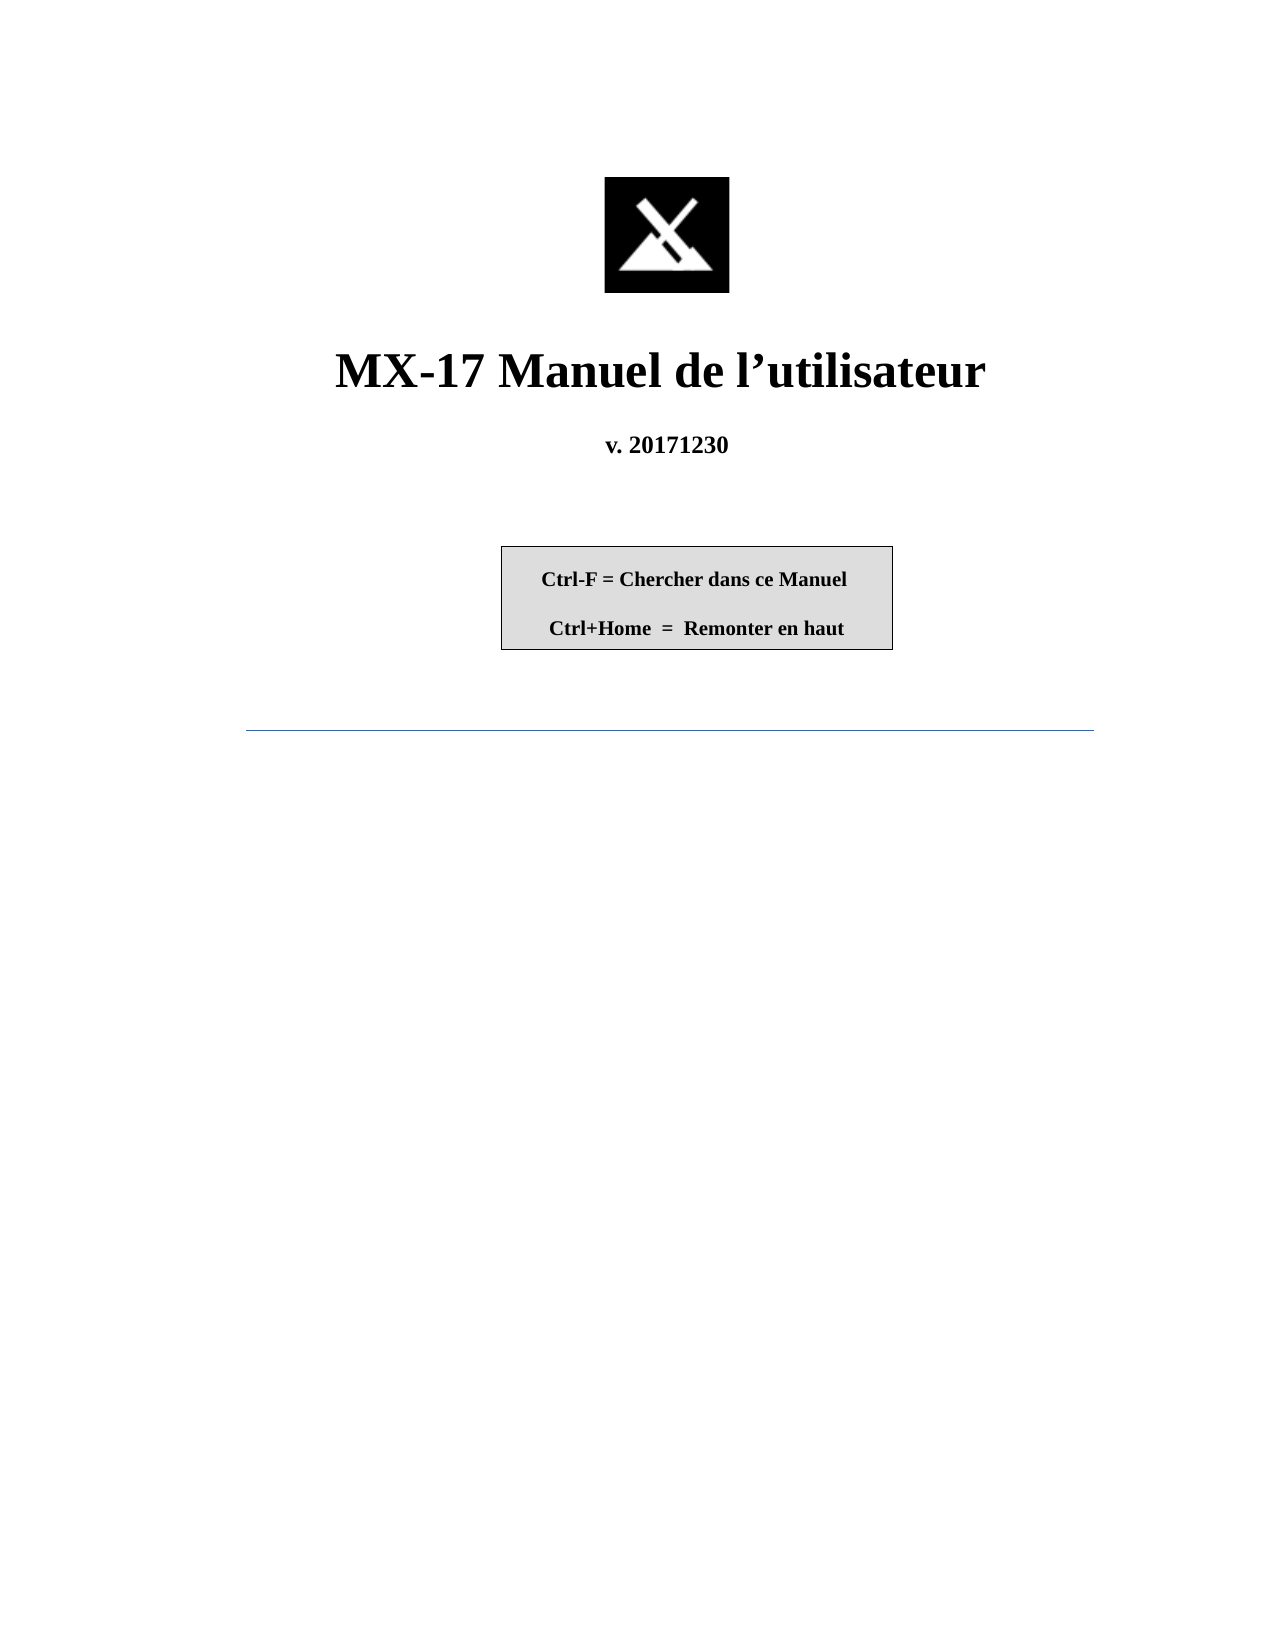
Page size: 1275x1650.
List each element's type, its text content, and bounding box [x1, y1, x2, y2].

text v. 20171230 [134, 430, 1200, 458]
table_header Ctrl-F = Chercher dans ce Manuel Ctrl+Home = Remonter en haut [502, 547, 892, 649]
picture [604, 177, 730, 293]
title MX-17 Manuel de l’utilisateur [134, 341, 1200, 398]
